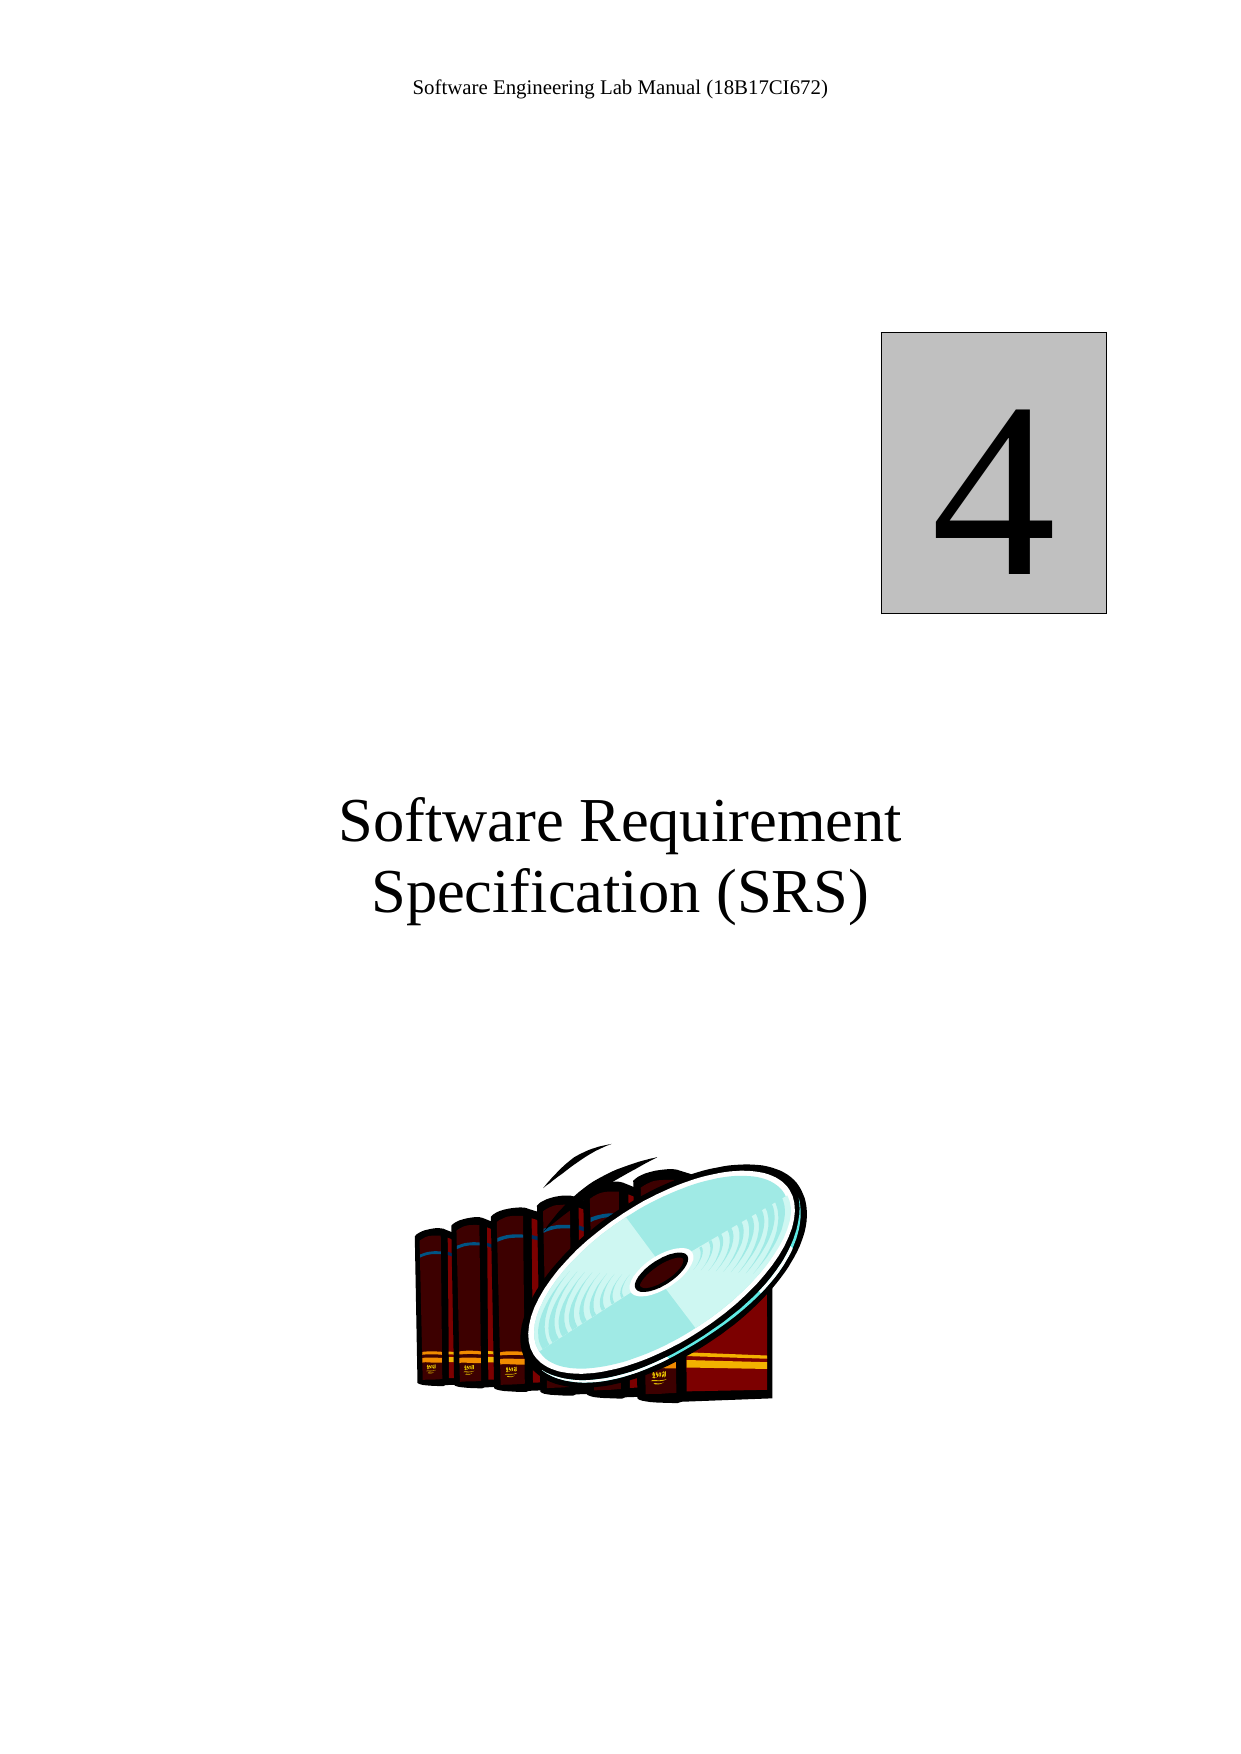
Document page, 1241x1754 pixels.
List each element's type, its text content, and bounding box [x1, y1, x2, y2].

text Software Requirement Specification (SRS) [187, 782, 1053, 926]
text 4 [897, 341, 1090, 605]
